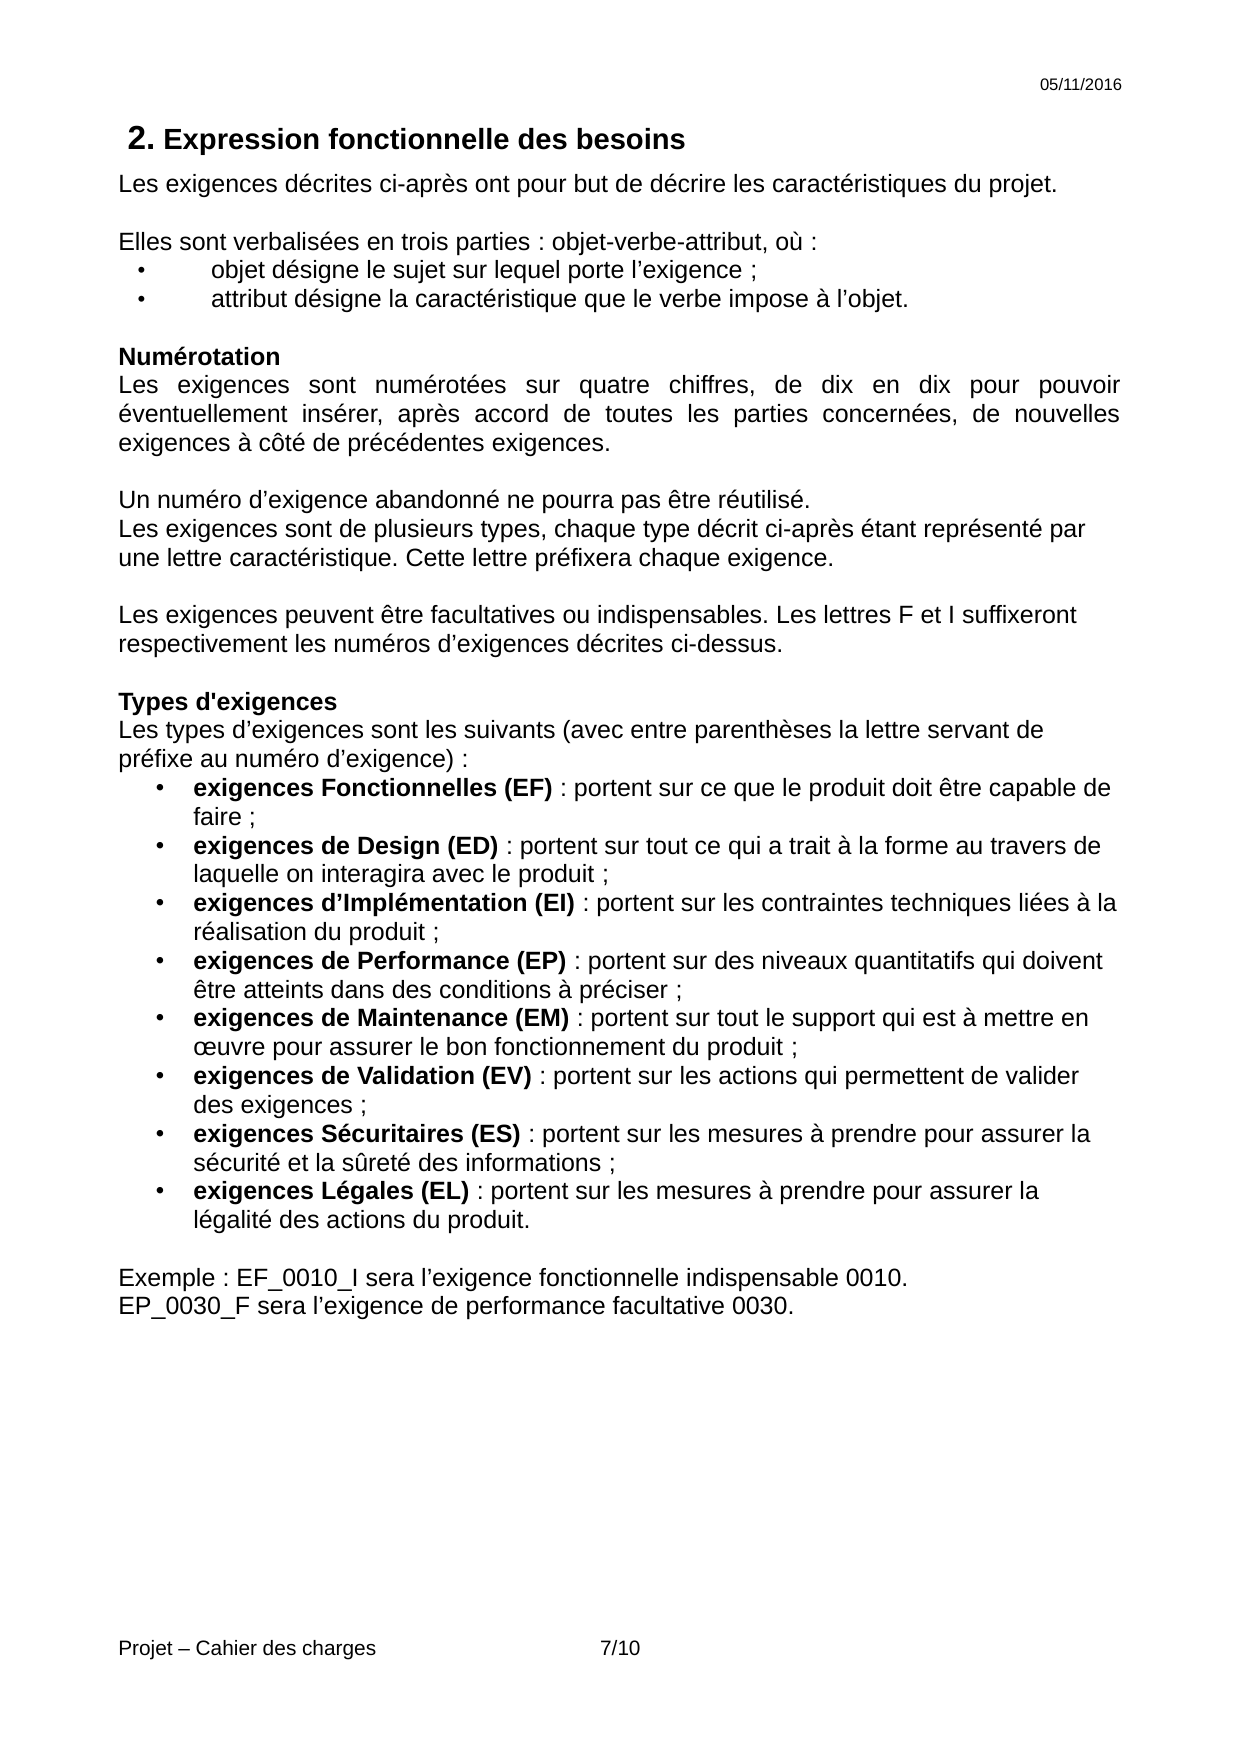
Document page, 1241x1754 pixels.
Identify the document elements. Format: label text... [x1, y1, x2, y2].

list exigences de Validation (EV) : portent sur les actions qui permettent de valider des exigences ; [156, 1061, 1122, 1119]
list objet désigne le sujet sur lequel porte l’exigence ; [137, 255, 1122, 284]
text Un numéro d’exigence abandonné ne pourra pas être réutilisé. [118, 486, 1122, 514]
text Exemple : EF_0010_I sera l’exigence fonctionnelle indispensable 0010. [118, 1263, 1122, 1291]
text EP_0030_F sera l’exigence de performance facultative 0030. [118, 1291, 1122, 1320]
text Les exigences sont de plusieurs types, chaque type décrit ci-après étant représenté par une lettre caractéristique. Cette lettre préfixera chaque exigence. [118, 514, 1122, 572]
list exigences Sécuritaires (ES) : portent sur les mesures à prendre pour assurer la sécurité et la sûreté des informations ; [156, 1119, 1122, 1176]
text Les exigences sont numérotées sur quatre chiffres, de dix en dix pour pouvoir éventuellement insérer, après accord de toutes les parties concernées, de nouvelles exigences à côté de précédentes exigences. [118, 371, 1122, 457]
text Elles sont verbalisées en trois parties : objet-verbe-attribut, où : [118, 227, 1122, 255]
text Types d'exigences [118, 687, 1122, 716]
list exigences d’Implémentation (EI) : portent sur les contraintes techniques liées à la réalisation du produit ; [156, 888, 1122, 946]
list exigences Légales (EL) : portent sur les mesures à prendre pour assurer la légalité des actions du produit. [156, 1176, 1122, 1234]
list exigences de Design (ED) : portent sur tout ce qui a trait à la forme au travers de laquelle on interagira avec le produit ; [156, 831, 1122, 888]
list exigences de Maintenance (EM) : portent sur tout le support qui est à mettre en œuvre pour assurer le bon fonctionnement du produit ; [156, 1003, 1122, 1061]
list exigences Fonctionnelles (EF) : portent sur ce que le produit doit être capable de faire ; [156, 773, 1122, 831]
list exigences de Performance (EP) : portent sur des niveaux quantitatifs qui doivent être atteints dans des conditions à préciser ; [156, 946, 1122, 1003]
text Les exigences décrites ci-après ont pour but de décrire les caractéristiques du projet. [118, 169, 1122, 198]
subtitle Expression fonctionnelle des besoins [118, 118, 1122, 157]
list attribut désigne la caractéristique que le verbe impose à l’objet. [137, 284, 1122, 313]
text Les types d’exigences sont les suivants (avec entre parenthèses la lettre servant de préfixe au numéro d’exigence) : [118, 716, 1122, 773]
text Numérotation [118, 342, 1122, 371]
text Les exigences peuvent être facultatives ou indispensables. Les lettres F et I suffixeront respectivement les numéros d’exigences décrites ci-dessus. [118, 601, 1122, 658]
